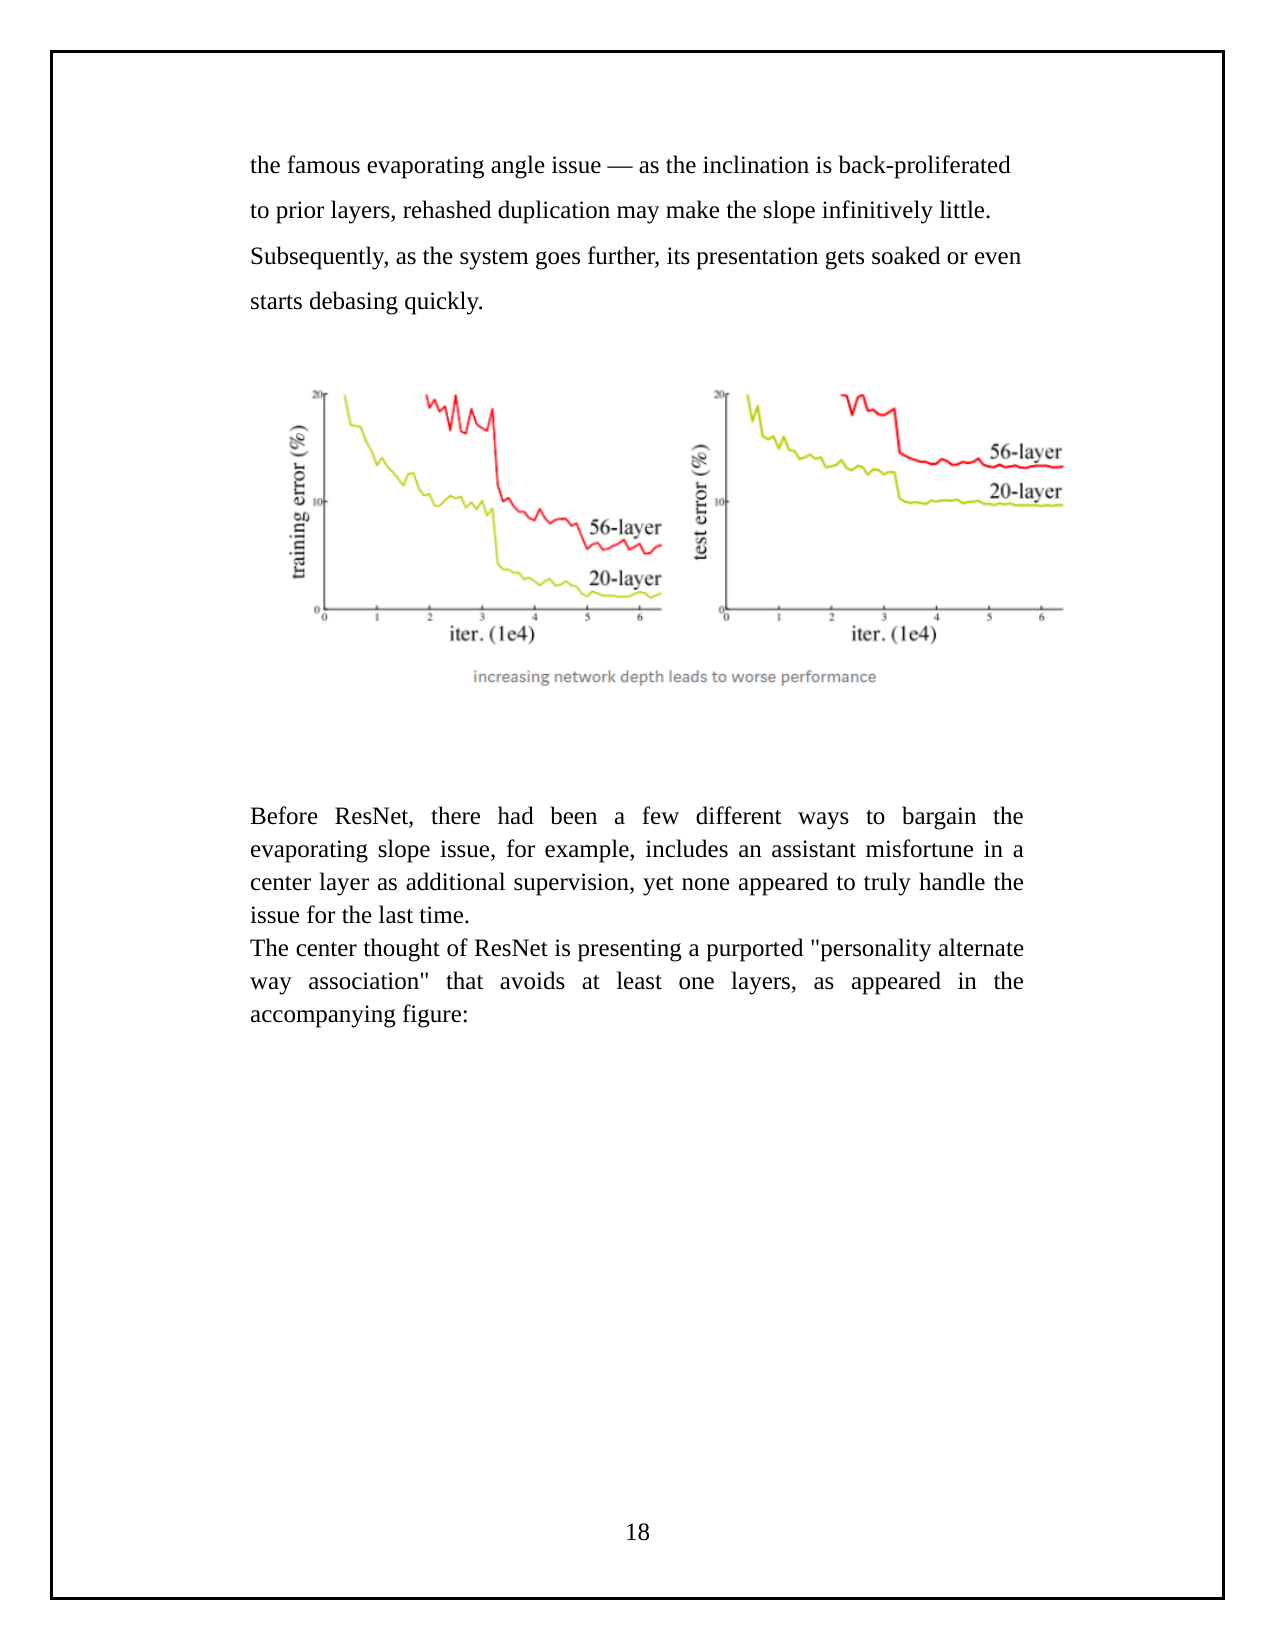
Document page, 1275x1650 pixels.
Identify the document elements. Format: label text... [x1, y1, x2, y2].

text the famous evaporating angle issue — as the inclination is back-proliferated to prior layers, rehashed duplication may make the slope infinitively little. Subsequently, as the system goes further, its presentation gets soaked or even starts debasing quickly. [250, 150, 1025, 315]
text Before ResNet, there had been a few different ways to bargain the evaporating slope issue, for example, includes an assistant misfortune in a center layer as additional supervision, yet none appeared to truly handle the issue for the last time. [250, 801, 1025, 929]
text The center thought of ResNet is presenting a purported "personality alternate way association" that avoids at least one layers, as appeared in the accompanying figure: [250, 933, 1025, 1028]
picture [250, 355, 1089, 706]
